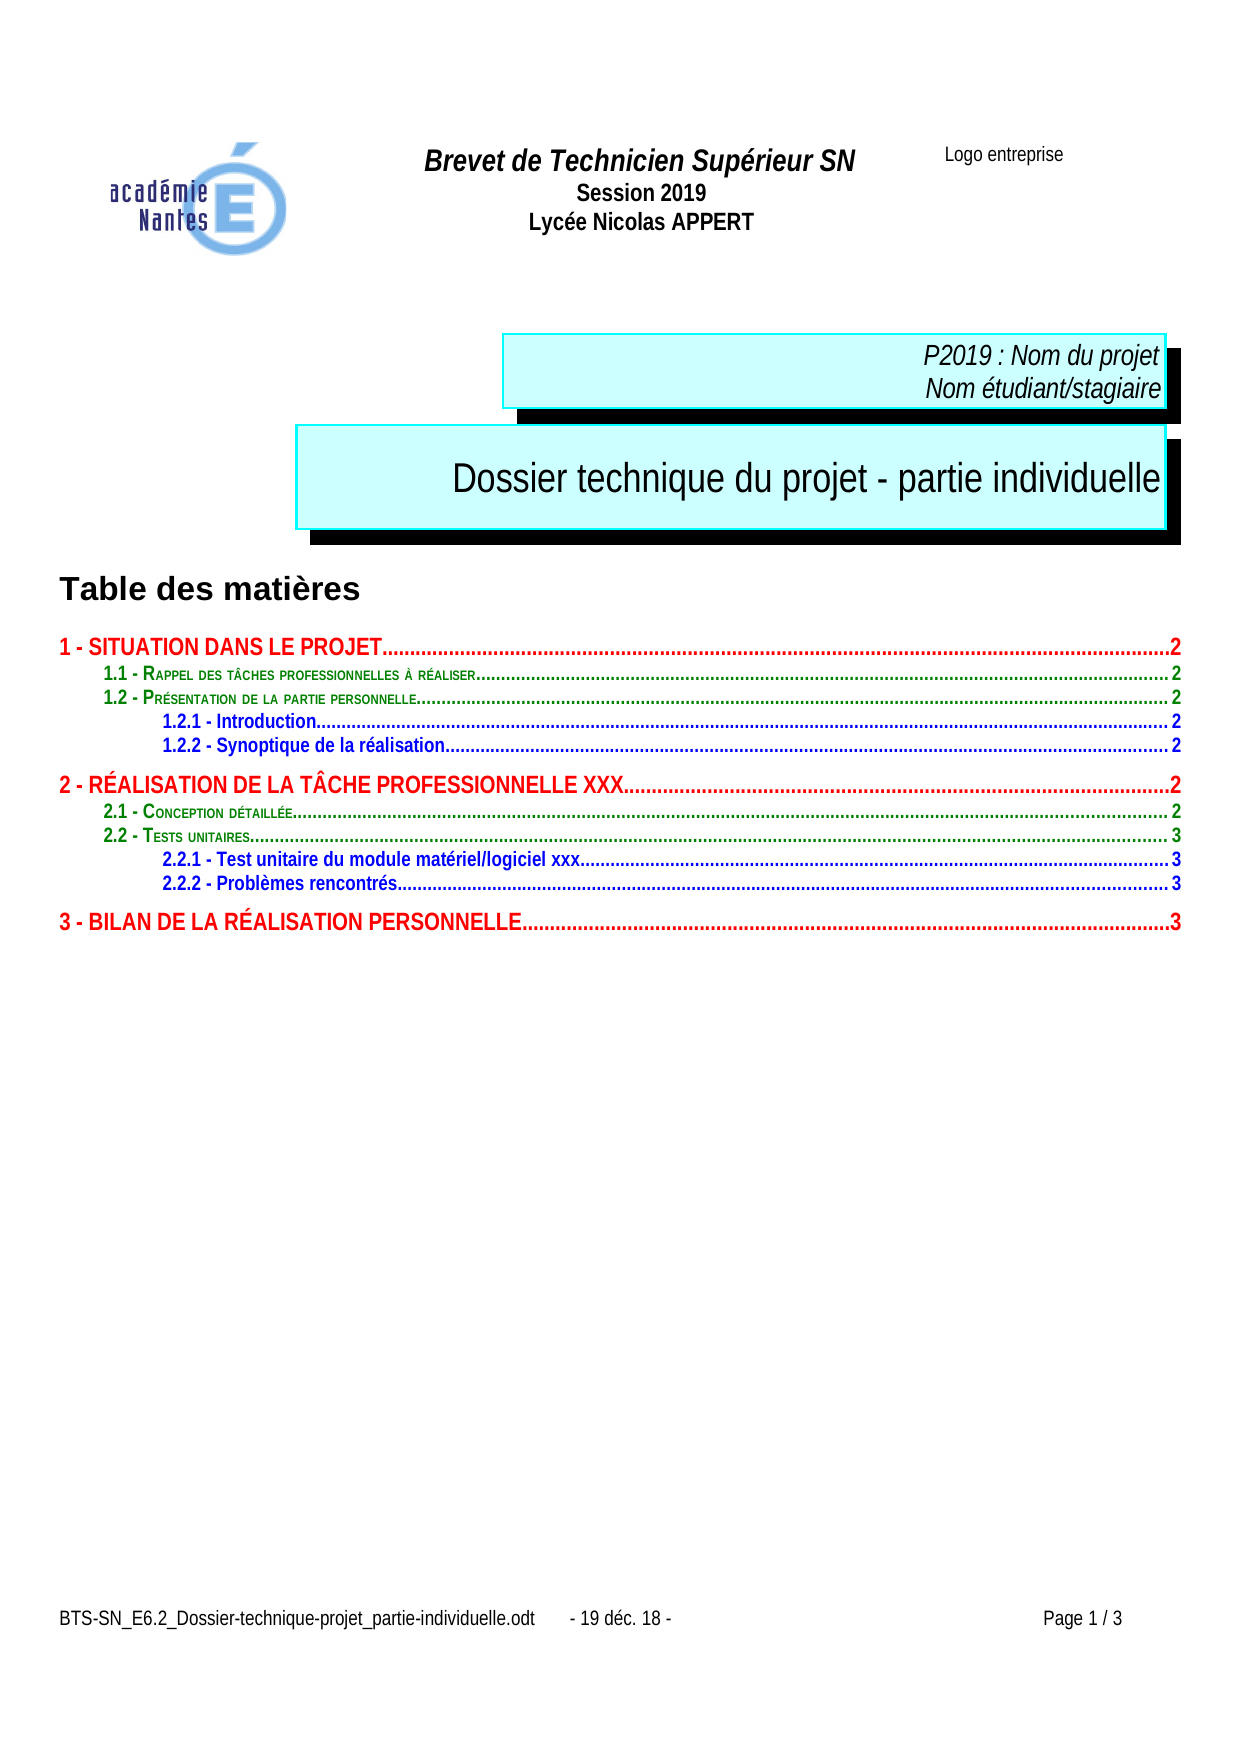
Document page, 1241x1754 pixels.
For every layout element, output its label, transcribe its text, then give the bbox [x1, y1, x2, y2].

text 2.2 - Tests unitaires 3 [103, 822, 1181, 846]
text 2.1 - Conception détaillée 2 [103, 798, 1181, 822]
text Nom étudiant/stagiaire [504, 366, 1164, 407]
text 2.2.2 - Problèmes rencontrés 3 [162, 870, 1181, 894]
text Dossier technique du projet - partie individuelle [298, 448, 1164, 496]
text 1.2 - Présentation de la partie personnelle 2 [103, 685, 1181, 709]
text 1.2.2 - Synoptique de la réalisation 2 [162, 733, 1181, 757]
text 1.2.1 - Introduction 2 [162, 709, 1181, 733]
text 2 - Réalisation de la tâche professionnelle xxx 2 [59, 769, 1181, 798]
text P2019 : Nom du projet [504, 335, 1164, 366]
subtitle Table des matières [59, 570, 1181, 607]
text 1 - Situation dans le projet 2 [59, 632, 1181, 661]
picture [110, 142, 287, 256]
text 1.1 - Rappel des tâches professionnelles à réaliser 2 [103, 661, 1181, 685]
text 3 - Bilan de la réalisation personnelle 3 [59, 907, 1181, 936]
text 2.2.1 - Test unitaire du module matériel/logiciel xxx 3 [162, 846, 1181, 870]
